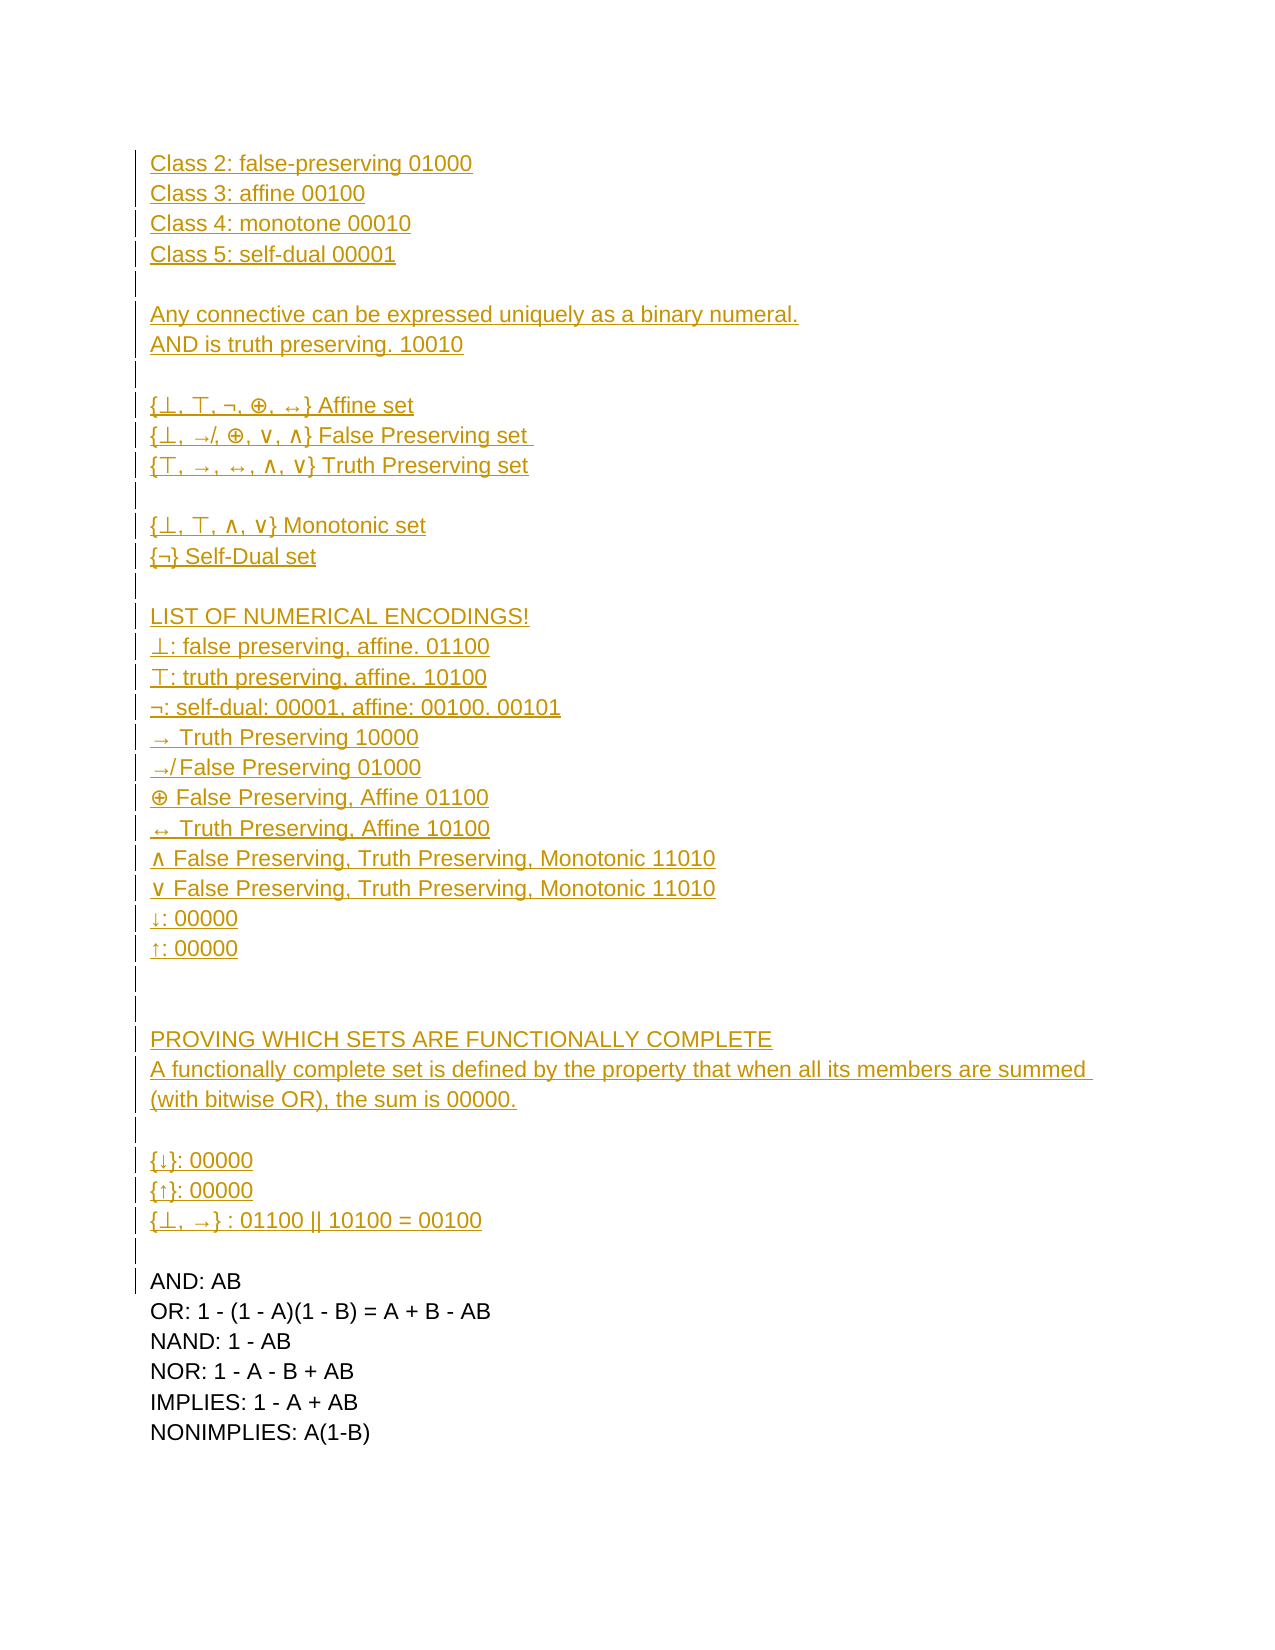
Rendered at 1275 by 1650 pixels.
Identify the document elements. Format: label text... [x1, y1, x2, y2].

text ¬: self-dual: 00001, affine: 00100. 00101 [150, 694, 1125, 720]
text → Truth Preserving 10000 [150, 724, 1125, 750]
text NONIMPLIES: A(1-B) [150, 1419, 1125, 1445]
text {⊥, ⊤, ∧, ∨} Monotonic set [150, 512, 1125, 539]
text A functionally complete set is defined by the property that when all its members are summed (with bitwise OR), the sum is 00000. [150, 1056, 1125, 1113]
text {⊥, ↛, ⊕, ∨, ∧} False Preserving set [150, 422, 1125, 448]
text AND: AB [150, 1268, 1125, 1294]
text ↑: 00000 [150, 935, 1125, 962]
text Class 4: monotone 00010 [150, 210, 1125, 237]
text IMPLIES: 1 - A + AB [150, 1388, 1125, 1415]
text ⊥: false preserving, affine. 01100 [150, 633, 1125, 660]
text ⊤: truth preserving, affine. 10100 [150, 663, 1125, 690]
text PROVING WHICH SETS ARE FUNCTIONALLY COMPLETE [150, 1026, 1125, 1052]
text {¬} Self-Dual set [150, 543, 1125, 569]
text NOR: 1 - A - B + AB [150, 1358, 1125, 1385]
text ∨ False Preserving, Truth Preserving, Monotonic 11010 [150, 875, 1125, 901]
text ∧ False Preserving, Truth Preserving, Monotonic 11010 [150, 845, 1125, 871]
text {↓}: 00000 [150, 1147, 1125, 1173]
text {↑}: 00000 [150, 1177, 1125, 1203]
text OR: 1 - (1 - A)(1 - B) = A + B - AB [150, 1298, 1125, 1324]
text {⊥, →} : 01100 || 10100 = 00100 [150, 1207, 1125, 1234]
text {⊥, ⊤, ¬, ⊕, ↔} Affine set [150, 392, 1125, 418]
text {⊤, →, ↔, ∧, ∨} Truth Preserving set [150, 452, 1125, 478]
text Class 5: self-dual 00001 [150, 241, 1125, 267]
text LIST OF NUMERICAL ENCODINGS! [150, 603, 1125, 629]
text ↓: 00000 [150, 905, 1125, 932]
text ⊕ False Preserving, Affine 01100 [150, 784, 1125, 811]
text ↛ False Preserving 01000 [150, 754, 1125, 781]
text ↔ Truth Preserving, Affine 10100 [150, 814, 1125, 841]
text Any connective can be expressed uniquely as a binary numeral. AND is truth preserving. 10010 [150, 301, 1125, 358]
text NAND: 1 - AB [150, 1328, 1125, 1354]
text Class 2: false-preserving 01000 Class 3: affine 00100 [150, 150, 1125, 207]
